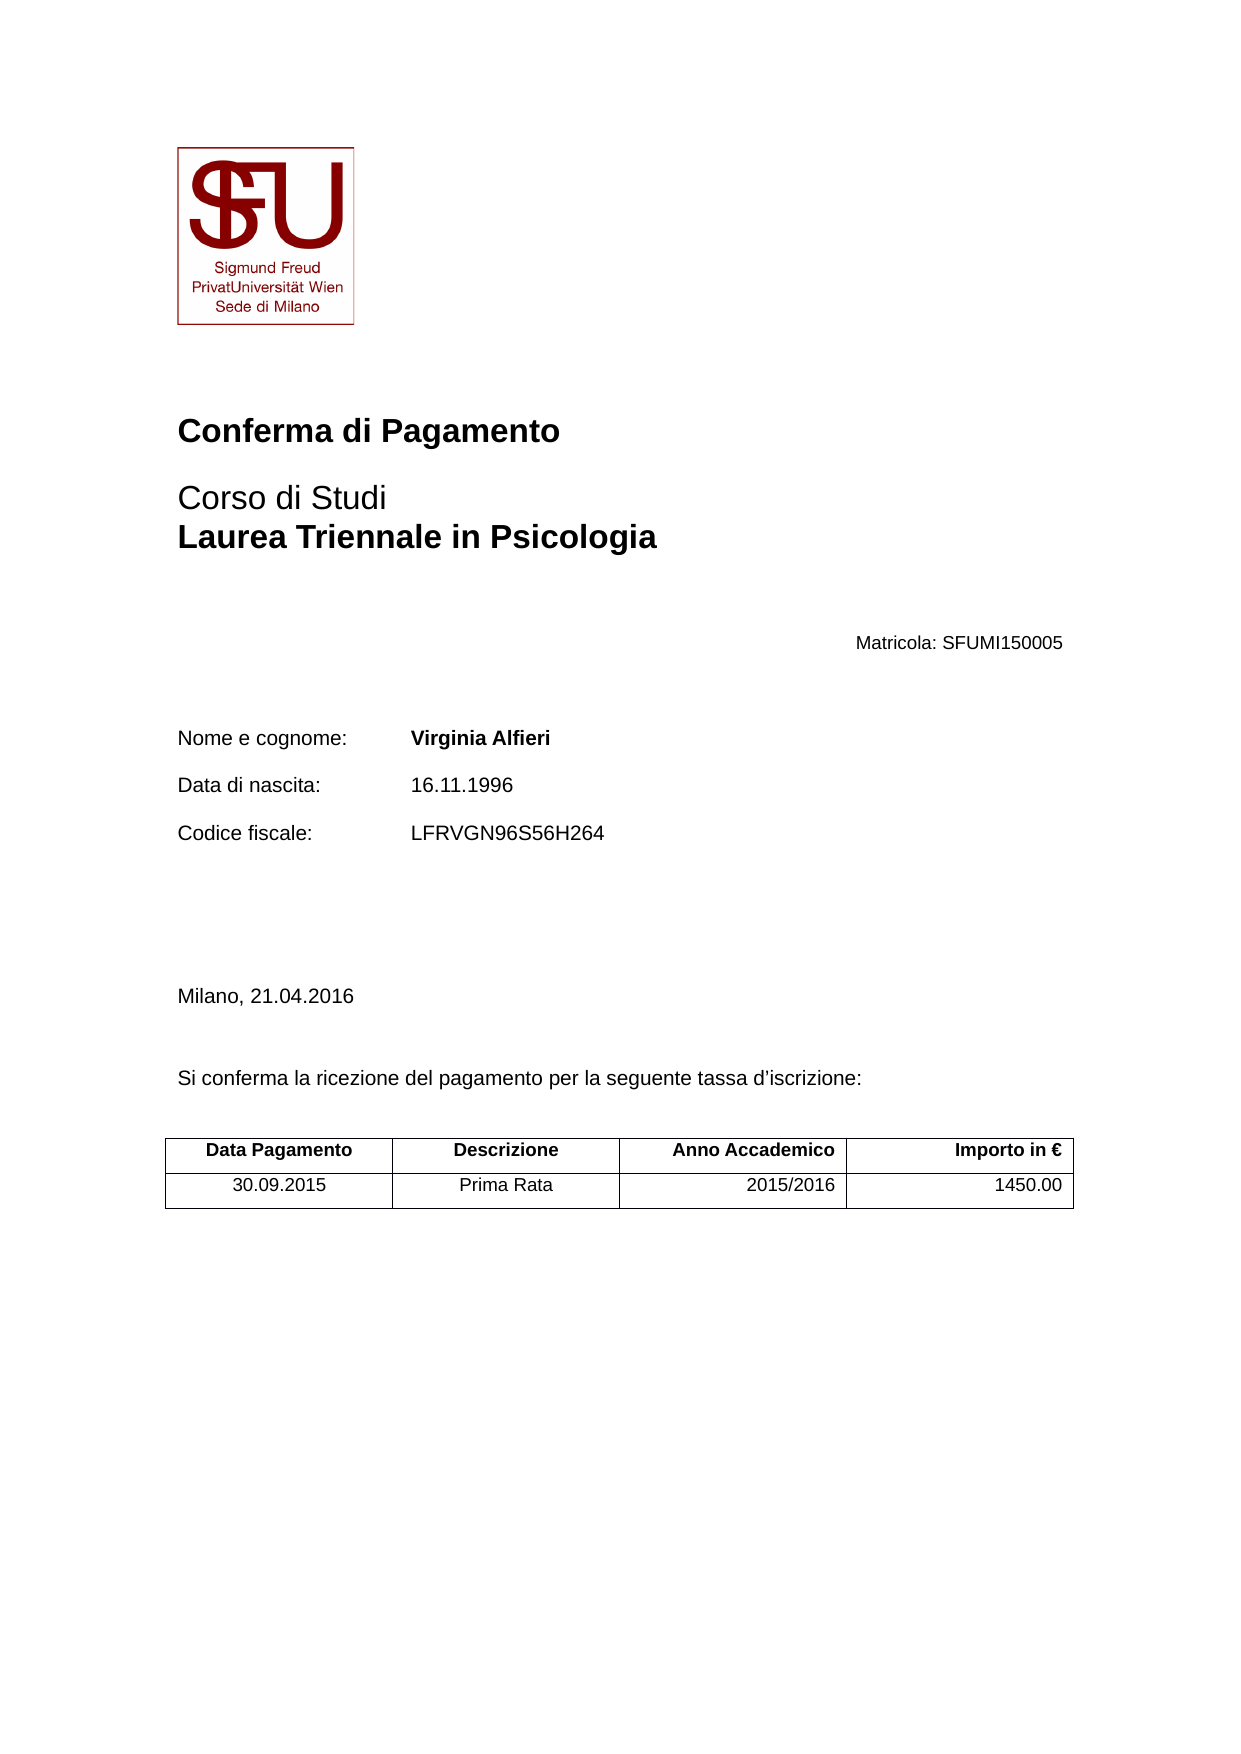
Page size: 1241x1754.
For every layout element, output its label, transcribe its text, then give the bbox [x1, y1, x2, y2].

text Matricola: SFUMI150005 [177, 632, 1063, 653]
text Milano, 21.04.2016 [177, 984, 1063, 1008]
text Conferma di Pagamento [177, 411, 1063, 449]
table_cell 30.09.2015 [166, 1174, 392, 1208]
text Nome e cognome: Virginia Alfieri [177, 725, 1063, 749]
text Corso di Studi [177, 478, 1063, 517]
table_header Data Pagamento [166, 1139, 392, 1173]
text Data di nascita: 16.11.1996 [177, 773, 1063, 797]
table_header Anno Accademico [620, 1139, 846, 1173]
table_cell Prima Rata [393, 1174, 619, 1208]
table_header Importo in € [847, 1139, 1073, 1173]
text Codice fiscale: LFRVGN96S56H264 [177, 821, 1063, 845]
table_cell 1450.00 [847, 1174, 1073, 1208]
text Si conferma la ricezione del pagamento per la seguente tassa d’iscrizione: [177, 1066, 1063, 1089]
picture [177, 147, 355, 325]
table_header Descrizione [393, 1139, 619, 1173]
text Laurea Triennale in Psicologia [177, 517, 1063, 555]
table_cell 2015/2016 [620, 1174, 846, 1208]
